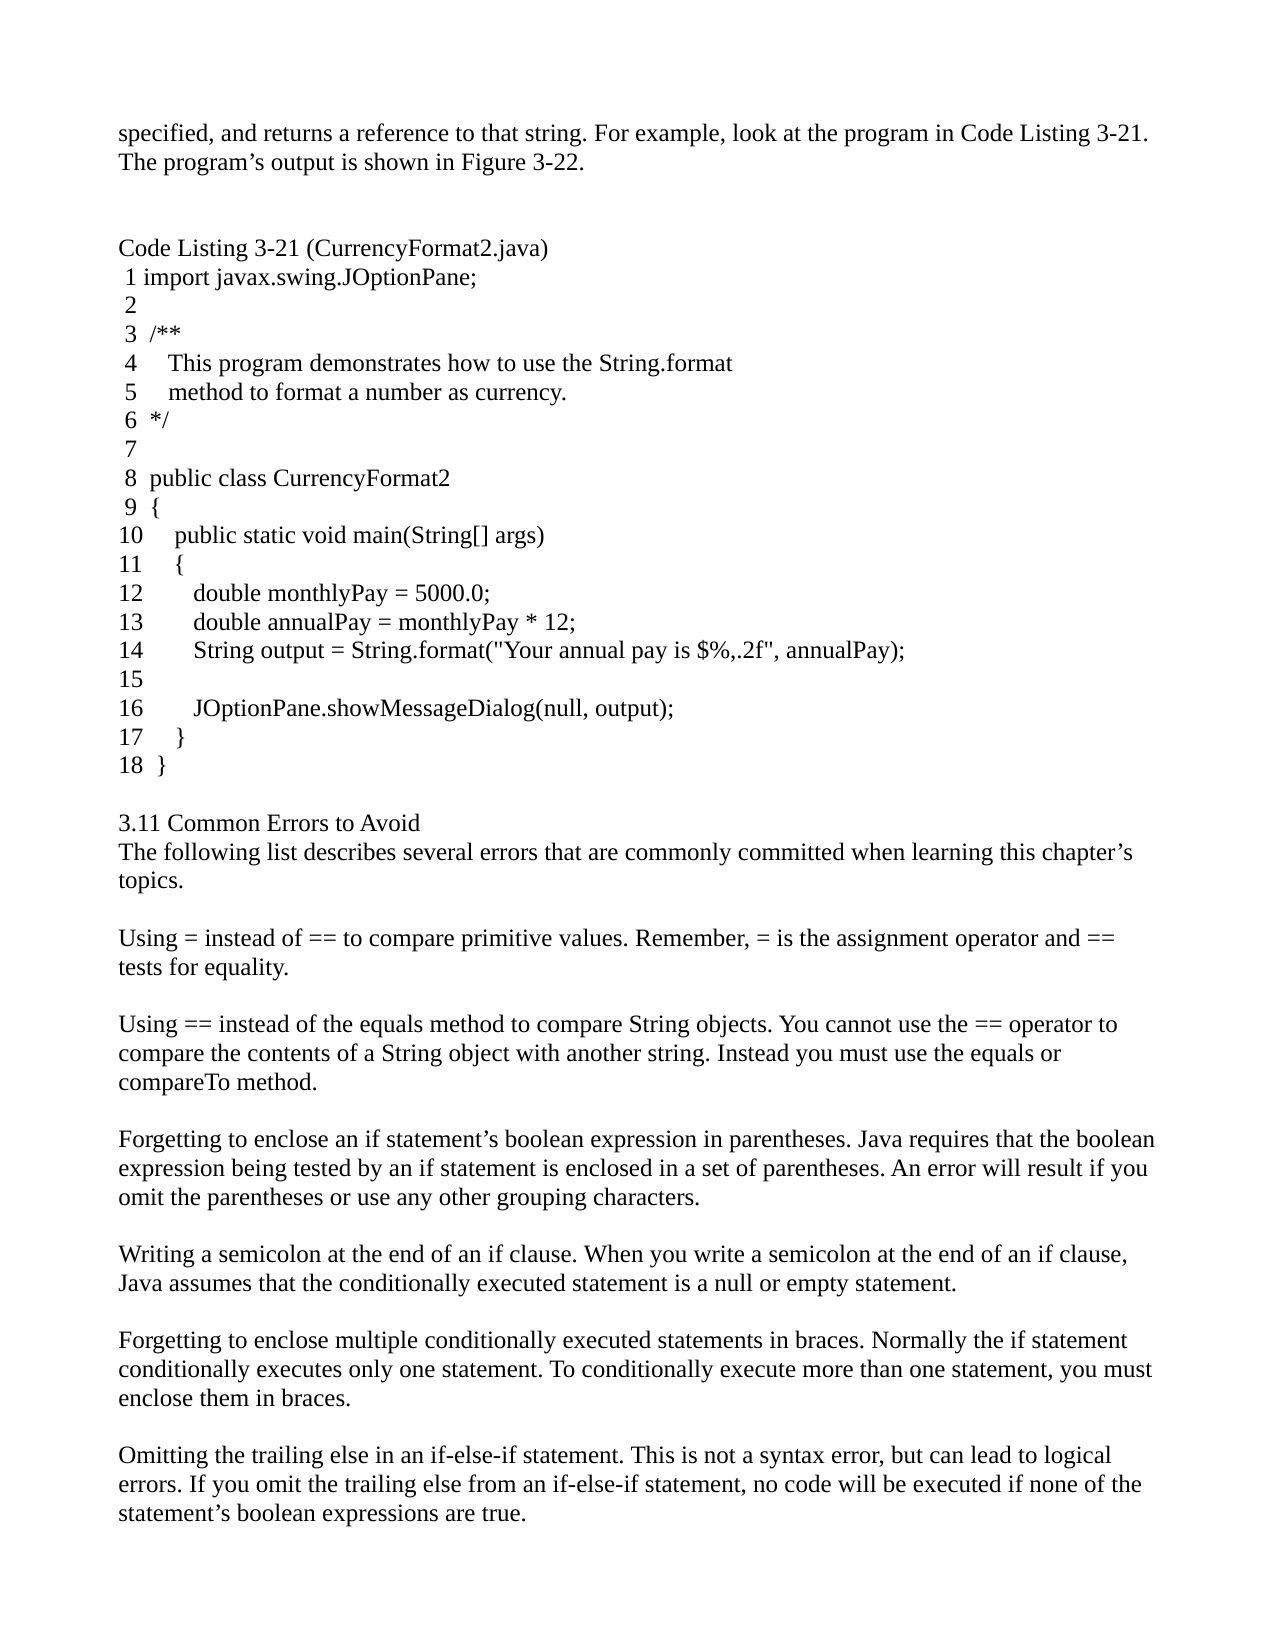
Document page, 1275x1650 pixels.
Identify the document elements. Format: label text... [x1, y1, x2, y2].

text Using == instead of the equals method to compare String objects. You cannot use the == operator to compare the contents of a String object with another string. Instead you must use the equals or compareTo method. [118, 1009, 1157, 1096]
text 10 public static void main(String[] args) [118, 521, 1157, 549]
text 3 /** [118, 319, 1157, 348]
text Using = instead of == to compare primitive values. Remember, = is the assignment operator and == tests for equality. [118, 923, 1157, 981]
text 14 String output = String.format("Your annual pay is $%,.2f", annualPay); [118, 636, 1157, 664]
text specified, and returns a reference to that string. For example, look at the program in Code Listing 3-21. The program’s output is shown in Figure 3-22. [118, 118, 1157, 176]
text Writing a semicolon at the end of an if clause. When you write a semicolon at the end of an if clause, Java assumes that the conditionally executed statement is a null or empty statement. [118, 1239, 1157, 1297]
text 5 method to format a number as currency. [118, 377, 1157, 406]
text 17 } [118, 722, 1157, 751]
text Forgetting to enclose multiple conditionally executed statements in braces. Normally the if statement conditionally executes only one statement. To conditionally execute more than one statement, you must enclose them in braces. [118, 1326, 1157, 1412]
text 8 public class CurrencyFormat2 [118, 463, 1157, 492]
text 7 [118, 434, 1157, 463]
text 16 JOptionPane.showMessageDialog(null, output); [118, 693, 1157, 722]
text 1 import javax.swing.JOptionPane; [118, 262, 1157, 291]
text 13 double annualPay = monthlyPay * 12; [118, 607, 1157, 636]
text 18 } [118, 751, 1157, 779]
text The following list describes several errors that are commonly committed when learning this chapter’s topics. [118, 837, 1157, 894]
text Omitting the trailing else in an if-else-if statement. This is not a syntax error, but can lead to logical errors. If you omit the trailing else from an if-else-if statement, no code will be executed if none of the statement’s boolean expressions are true. [118, 1441, 1157, 1527]
text 4 This program demonstrates how to use the String.format [118, 348, 1157, 377]
text 9 { [118, 492, 1157, 521]
text 2 [118, 291, 1157, 319]
text 11 { [118, 549, 1157, 578]
text Code Listing 3-21 (CurrencyFormat2.java) [118, 233, 1157, 262]
text 12 double monthlyPay = 5000.0; [118, 578, 1157, 607]
text 6 */ [118, 406, 1157, 434]
text Forgetting to enclose an if statement’s boolean expression in parentheses. Java requires that the boolean expression being tested by an if statement is enclosed in a set of parentheses. An error will result if you omit the parentheses or use any other grouping characters. [118, 1124, 1157, 1211]
text 3.11 Common Errors to Avoid [118, 808, 1157, 837]
text 15 [118, 664, 1157, 693]
